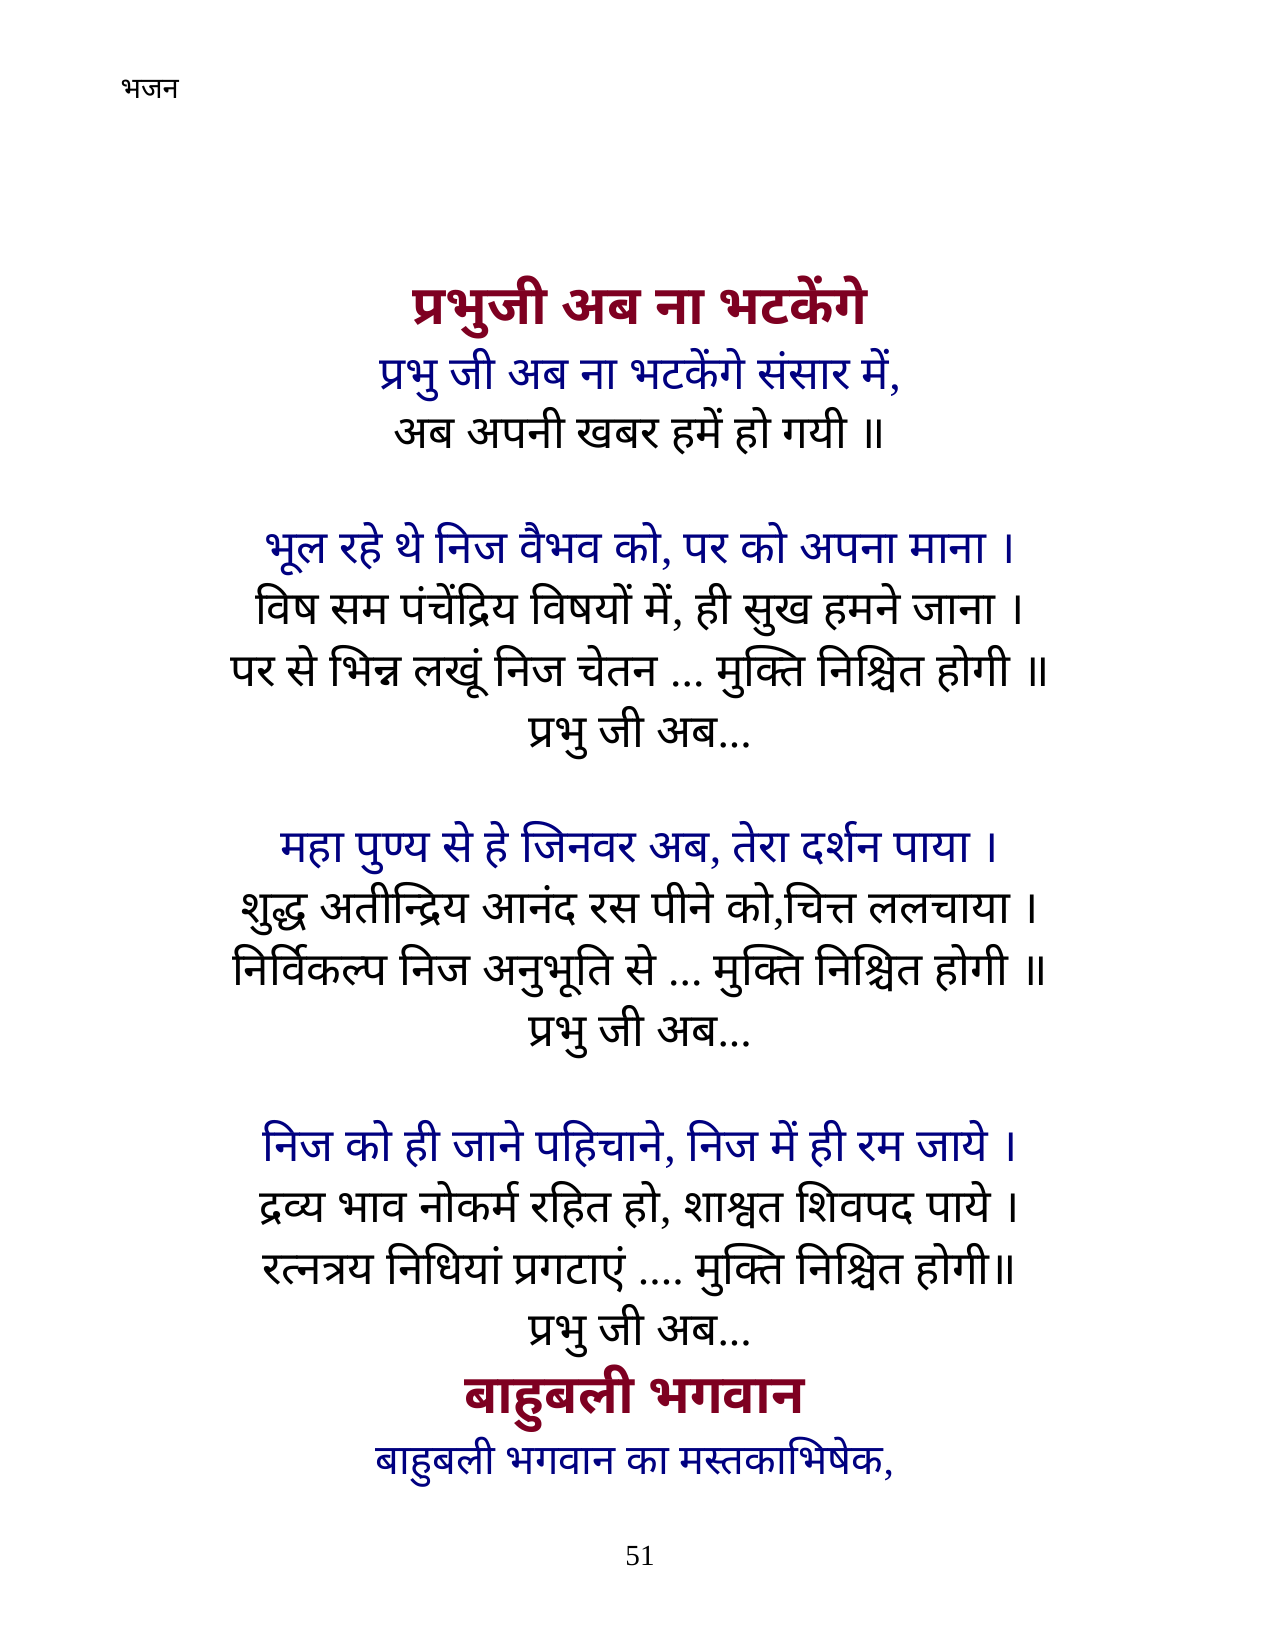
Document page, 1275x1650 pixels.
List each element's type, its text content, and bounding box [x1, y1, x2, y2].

text बाहुबली भगवान [83, 1364, 1196, 1435]
text महा पुण्य से हे जिनवर अब, तेरा दर्शन पाया । [83, 819, 1196, 881]
text प्रभुजी अब ना भटकेंगे [83, 276, 1196, 346]
text प्रभु जी अब... [83, 1004, 1196, 1066]
text रत्नत्रय निधियां प्रगटाएं .... मुक्ति निश्चित होगी॥ [83, 1241, 1196, 1303]
text बाहुबली भगवान का मस्तकाभिषेक, [83, 1435, 1196, 1491]
text शुद्ध अतीन्द्रिय आनंद रस पीने को,चित्त ललचाया । [83, 881, 1196, 942]
text प्रभु जी अब... [83, 705, 1196, 767]
text पर से भिन्न लखूं निज चेतन ... मुक्ति निश्चित होगी ॥ [83, 643, 1196, 705]
text निर्विकल्प निज अनुभूति से ... मुक्ति निश्चित होगी ॥ [83, 942, 1196, 1004]
text निज को ही जाने पहिचाने, निज में ही रम जाये । [83, 1118, 1196, 1180]
text प्रभु जी अब ना भटकेंगे संसार में, [83, 346, 1196, 408]
text प्रभु जी अब... [83, 1303, 1196, 1364]
text द्रव्य भाव नोकर्म रहित हो, शाश्वत शिवपद पाये । [83, 1180, 1196, 1241]
text भूल रहे थे निज वैभव को, पर को अपना माना । [83, 520, 1196, 582]
text विष सम पंचेंद्रिय विषयों में, ही सुख हमने जाना । [83, 582, 1196, 643]
text अब अपनी खबर हमें हो गयी ॥ [83, 408, 1196, 468]
